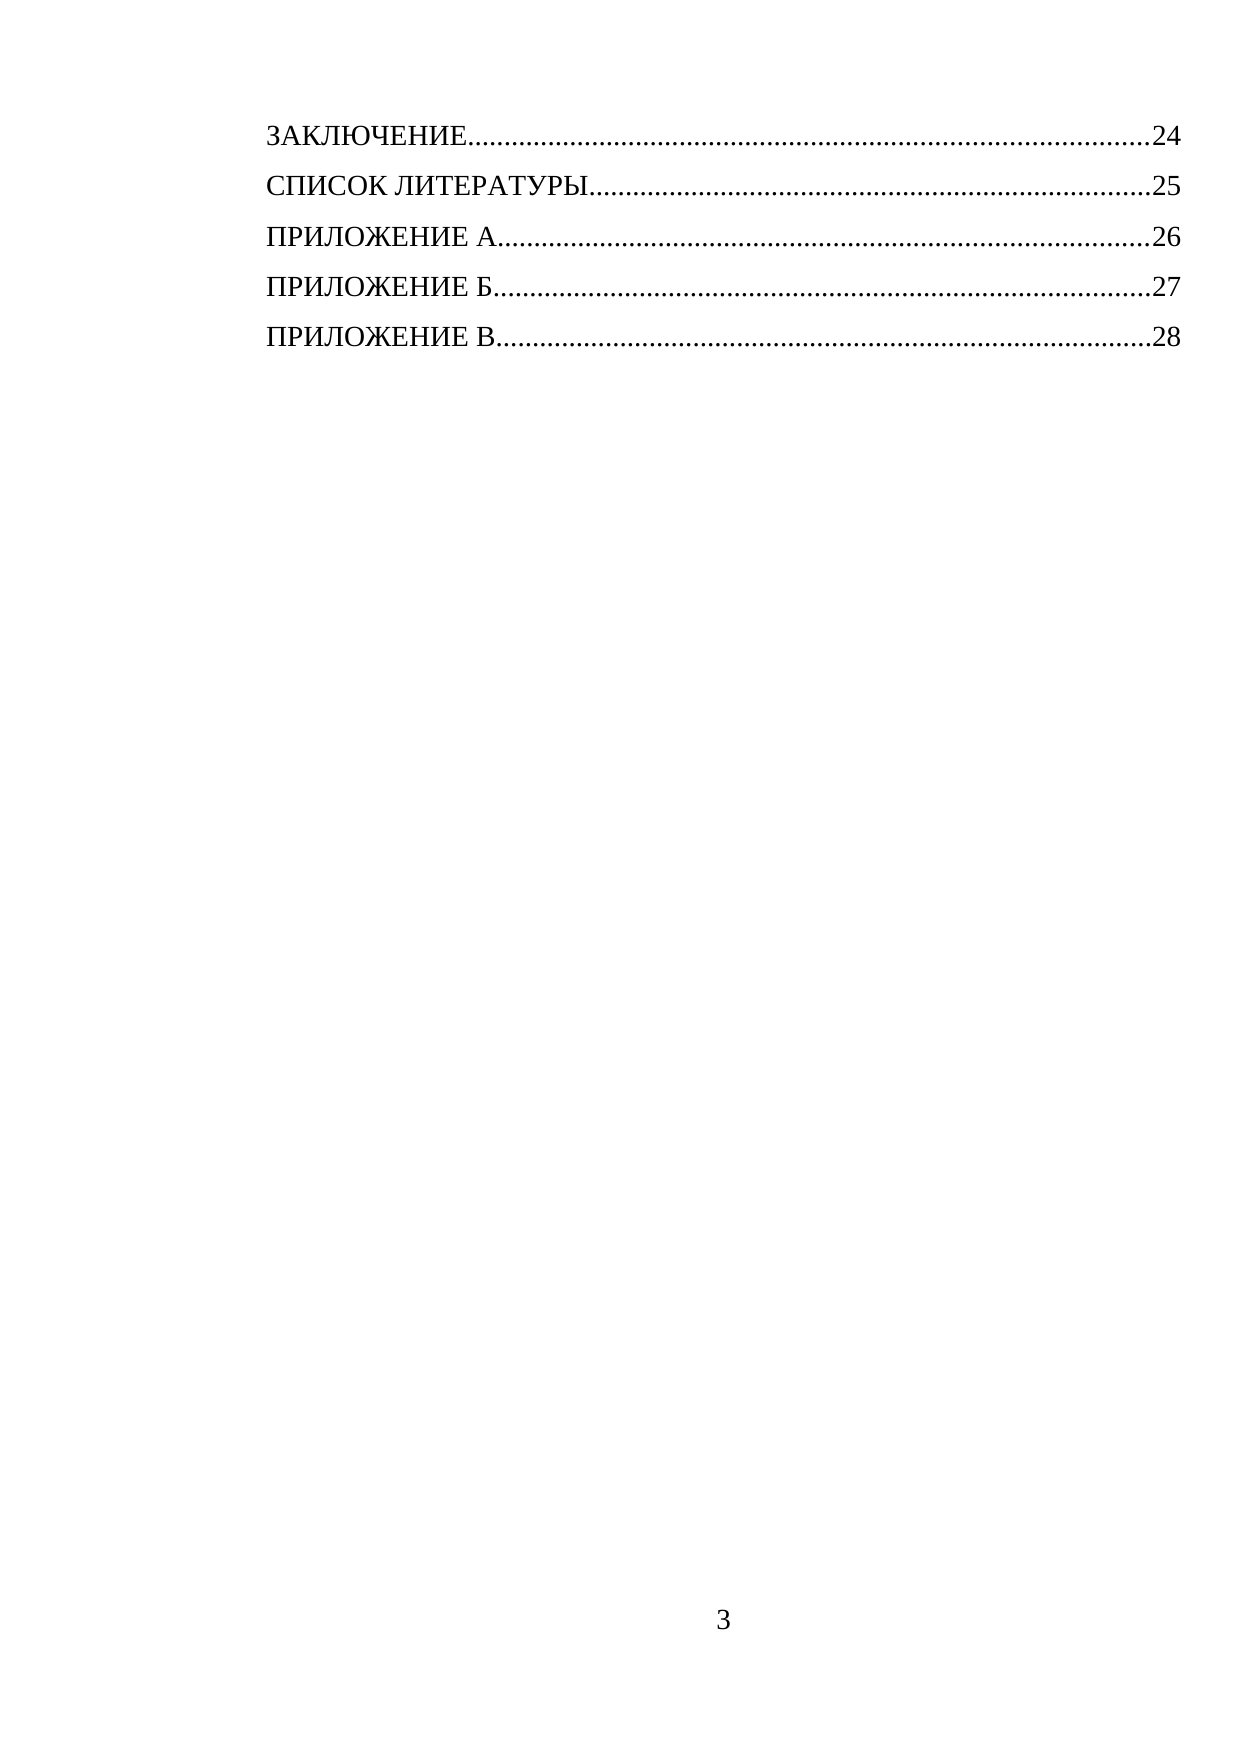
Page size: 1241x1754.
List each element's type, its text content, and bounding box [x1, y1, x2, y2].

text ПРИЛОЖЕНИЕ Б 27 [177, 269, 1181, 303]
text ПРИЛОЖЕНИЕ В 28 [177, 319, 1181, 353]
text СПИСОК ЛИТЕРАТУРЫ 25 [177, 168, 1181, 202]
text ПРИЛОЖЕНИЕ А 26 [177, 219, 1181, 252]
text ЗАКЛЮЧЕНИЕ 24 [177, 118, 1181, 152]
